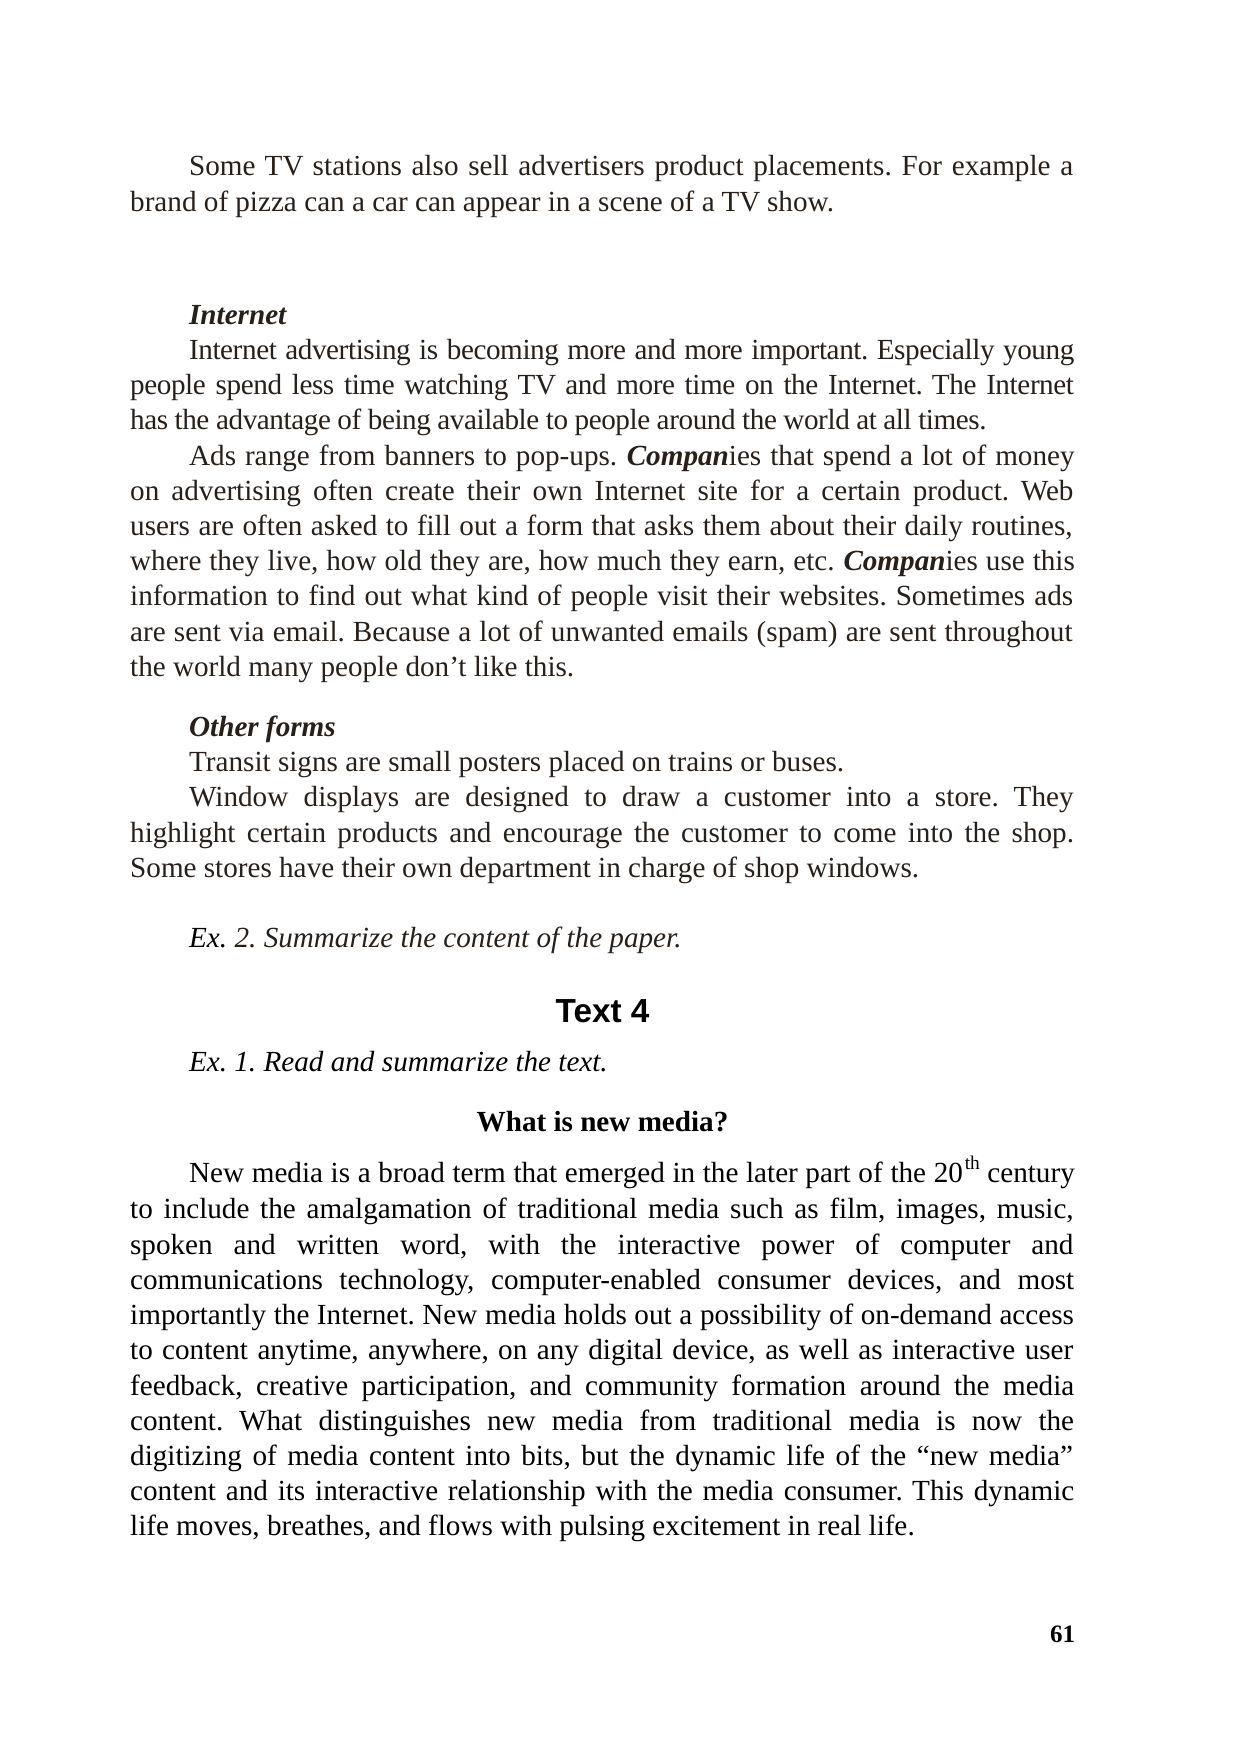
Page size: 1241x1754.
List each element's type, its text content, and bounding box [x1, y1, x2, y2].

text Ex. 1. Read and summarize the text. [130, 1044, 1075, 1077]
text Ex. 2. Summarize the content of the paper. [130, 920, 1075, 954]
text Internet [130, 297, 1075, 330]
text Transit signs are small posters placed on trains or buses. [130, 744, 1075, 778]
text Some TV stations also sell advertisers product placements. For example a brand of pizza can a car can appear in a scene of a TV show. [130, 148, 1075, 217]
text New media is a broad term that emerged in the later part of the 20th century to include the amalgamation of traditional media such as film, images, music, spoken and written word, with the interactive power of computer and communications technology, computer-enabled consumer devices, and most importantly the Internet. New media holds out a possibility of on-demand access to content anytime, anywhere, on any digital device, as well as interactive user feedback, creative participation, and community formation around the media content. What distinguishes new media from traditional media is now the digitizing of media content into bits, but the dynamic life of the “new media” content and its interactive relationship with the media consumer. This dynamic life moves, breathes, and flows with pulsing excitement in real life. [130, 1152, 1075, 1542]
text Window displays are designed to draw a customer into a store. They highlight certain products and encourage the customer to come into the shop. Some stores have their own department in charge of shop windows. [130, 779, 1075, 883]
text Text 4 [130, 991, 1075, 1029]
text Internet advertising is becoming more and more important. Especially young people spend less time watching TV and more time on the Internet. The Internet has the advantage of being available to people around the world at all times. [130, 332, 1075, 436]
text Ads range from banners to pop-ups. Companies that spend a lot of money on advertising often create their own Internet site for a certain product. Web users are often asked to fill out a form that asks them about their daily routines, where they live, how old they are, how much they earn, etc. Companies use this information to find out what kind of people visit their websites. Sometimes ads are sent via email. Because a lot of unwanted emails (spam) are sent throughout the world many people don’t like this. [130, 438, 1075, 682]
text Other forms [130, 709, 1075, 743]
text What is new media? [130, 1104, 1075, 1137]
